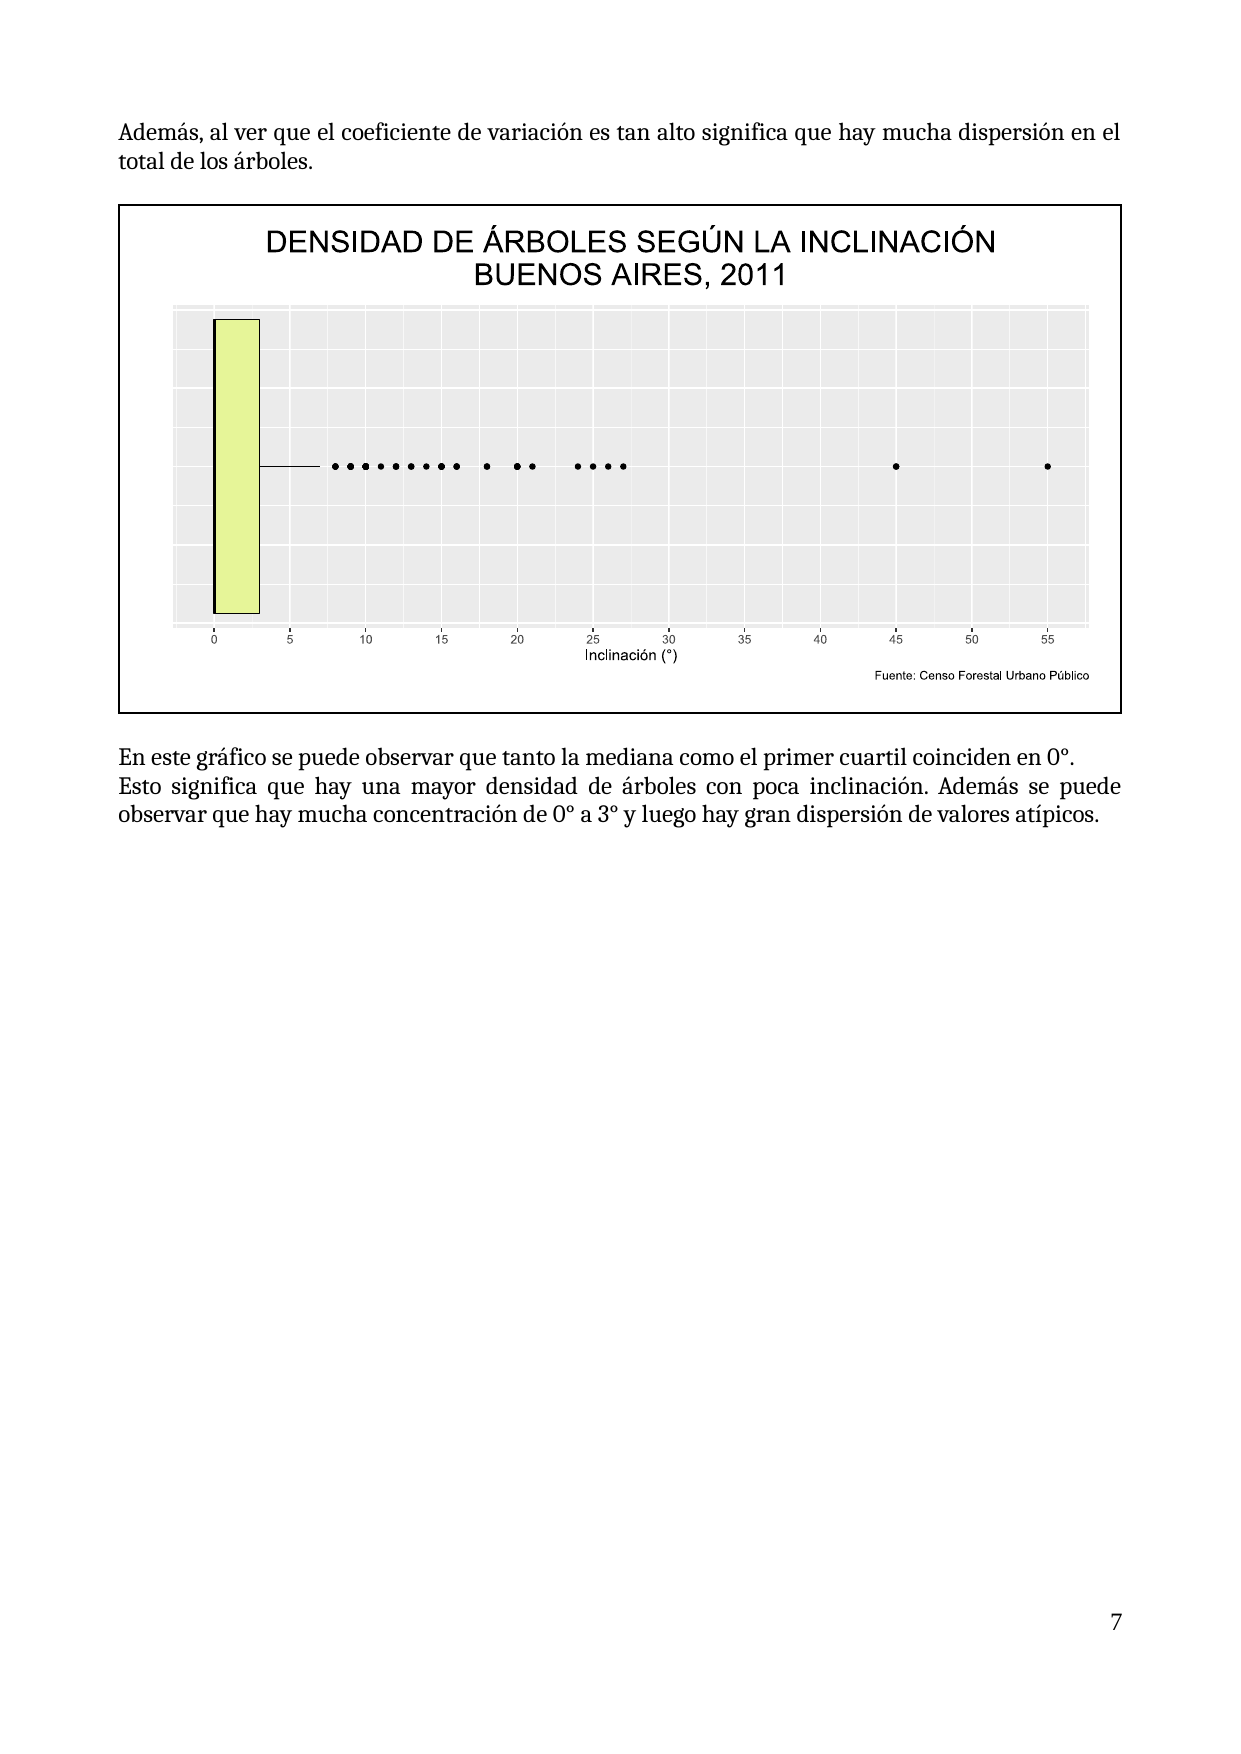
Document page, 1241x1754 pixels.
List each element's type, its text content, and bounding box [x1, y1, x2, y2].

text Además, al ver que el coeficiente de variación es tan alto significa que hay mucha dispersión en el total de los árboles. [118, 118, 1122, 176]
text Esto significa que hay una mayor densidad de árboles con poca inclinación. Además se puede observar que hay mucha concentración de 0° a 3° y luego hay gran dispersión de valores atípicos. [118, 772, 1122, 829]
text En este gráfico se puede observar que tanto la mediana como el primer cuartil coinciden en 0°. [118, 743, 1122, 772]
